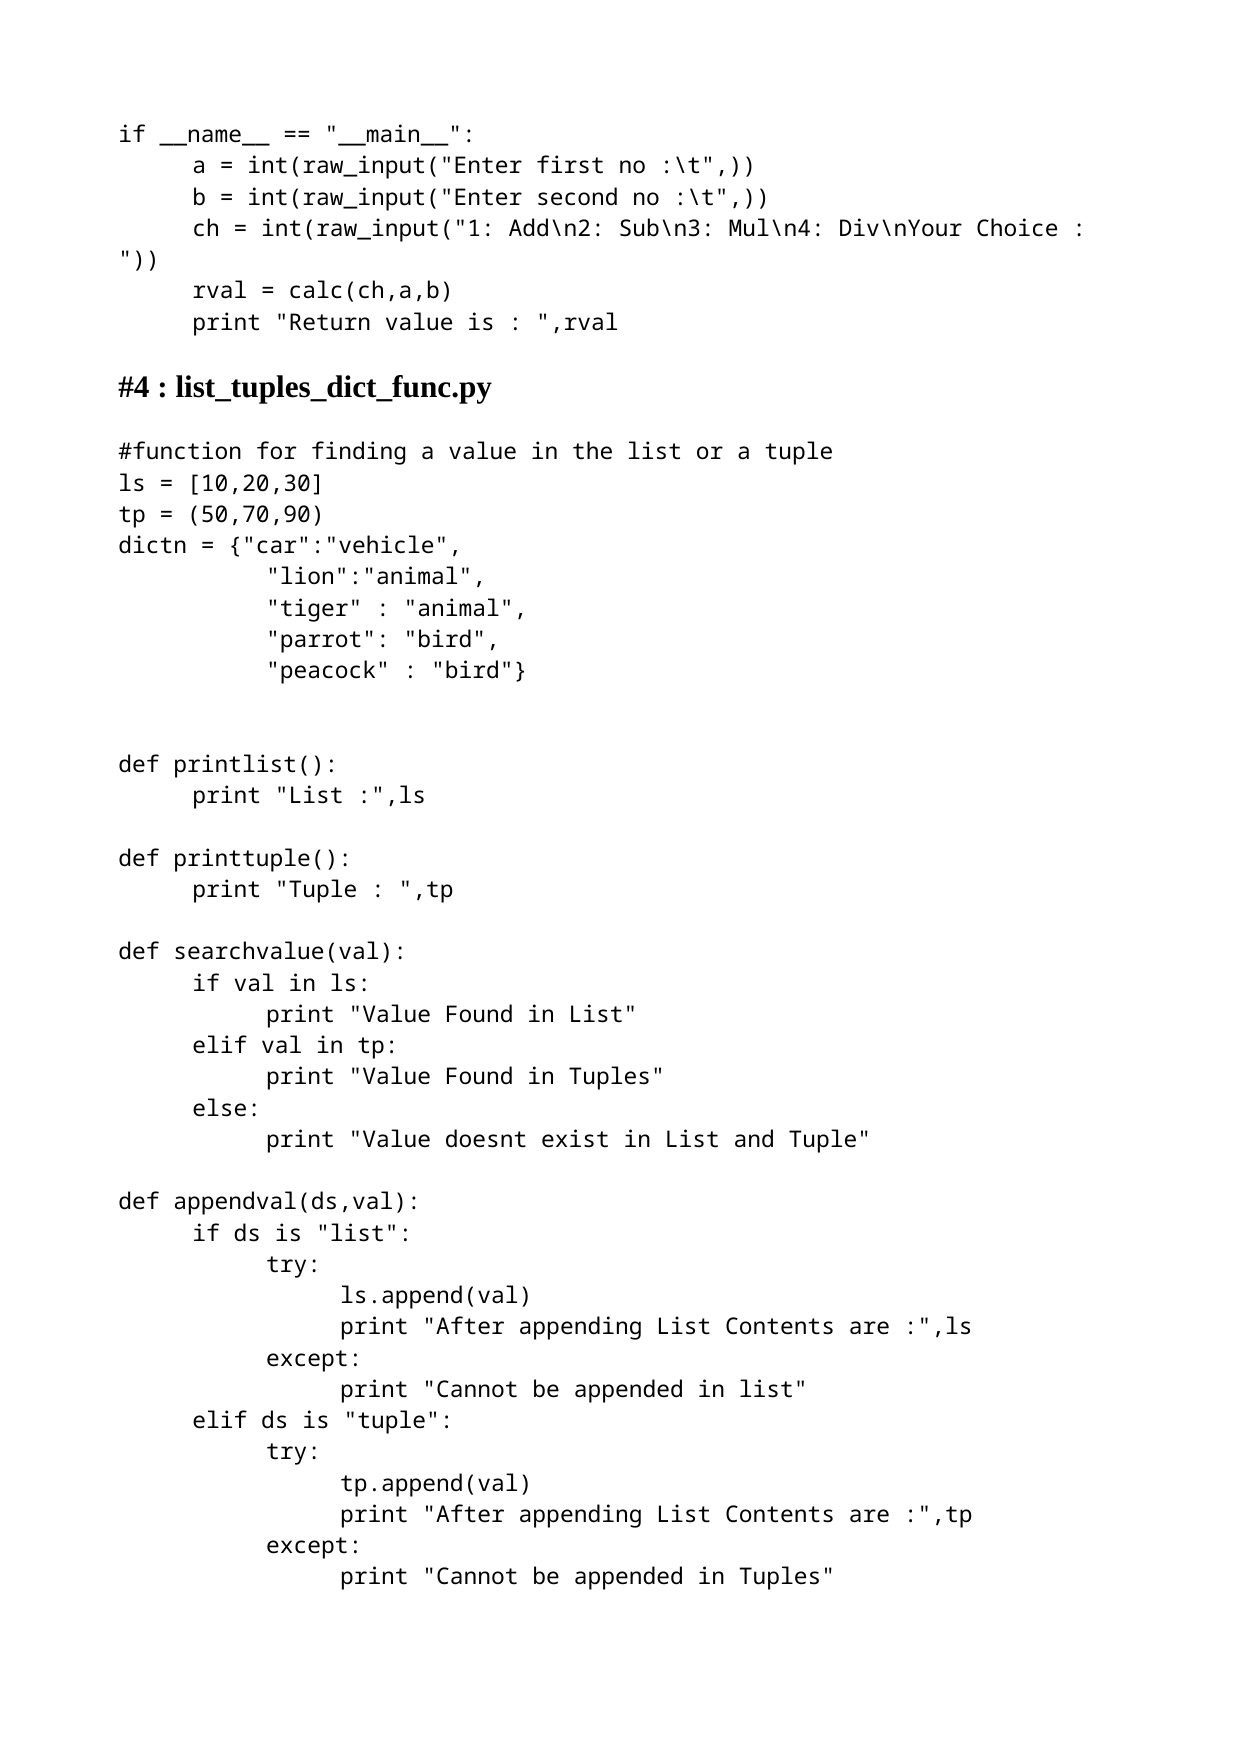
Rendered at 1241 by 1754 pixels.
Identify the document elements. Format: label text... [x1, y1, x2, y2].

text "tiger" : "animal", [118, 592, 1122, 623]
text print "Tuple : ",tp [118, 873, 1122, 904]
text ls = [10,20,30] [118, 467, 1122, 498]
text tp = (50,70,90) [118, 498, 1122, 529]
text print "List :",ls [118, 779, 1122, 810]
text "peacock" : "bird"} [118, 654, 1122, 685]
text def searchvalue(val): [118, 935, 1122, 967]
text print "Return value is : ",rval [118, 306, 1122, 337]
text print "Cannot be appended in list" [118, 1373, 1122, 1404]
text #function for finding a value in the list or a tuple [118, 435, 1122, 467]
text except: [118, 1529, 1122, 1560]
text print "Value Found in List" [118, 998, 1122, 1029]
text except: [118, 1342, 1122, 1373]
text print "After appending List Contents are :",tp [118, 1498, 1122, 1529]
text elif ds is "tuple": [118, 1404, 1122, 1435]
text if ds is "list": [118, 1217, 1122, 1248]
text b = int(raw_input("Enter second no :\t",)) [118, 181, 1122, 212]
text "parrot": "bird", [118, 623, 1122, 654]
text print "Value doesnt exist in List and Tuple" [118, 1123, 1122, 1154]
text #4 : list_tuples_dict_func.py [118, 368, 1122, 404]
text elif val in tp: [118, 1029, 1122, 1060]
text print "After appending List Contents are :",ls [118, 1310, 1122, 1342]
text try: [118, 1435, 1122, 1467]
text rval = calc(ch,a,b) [118, 274, 1122, 306]
text def appendval(ds,val): [118, 1185, 1122, 1217]
text else: [118, 1092, 1122, 1123]
text "lion":"animal", [118, 560, 1122, 592]
text def printlist(): [118, 748, 1122, 779]
text a = int(raw_input("Enter first no :\t",)) [118, 149, 1122, 181]
text print "Value Found in Tuples" [118, 1060, 1122, 1092]
text def printtuple(): [118, 842, 1122, 873]
text dictn = {"car":"vehicle", [118, 529, 1122, 560]
text if __name__ == "__main__": [118, 118, 1122, 149]
text ls.append(val) [118, 1279, 1122, 1310]
text if val in ls: [118, 967, 1122, 998]
text print "Cannot be appended in Tuples" [118, 1560, 1122, 1592]
text ch = int(raw_input("1: Add\n2: Sub\n3: Mul\n4: Div\nYour Choice : ")) [118, 212, 1122, 274]
text tp.append(val) [118, 1467, 1122, 1498]
text try: [118, 1248, 1122, 1279]
